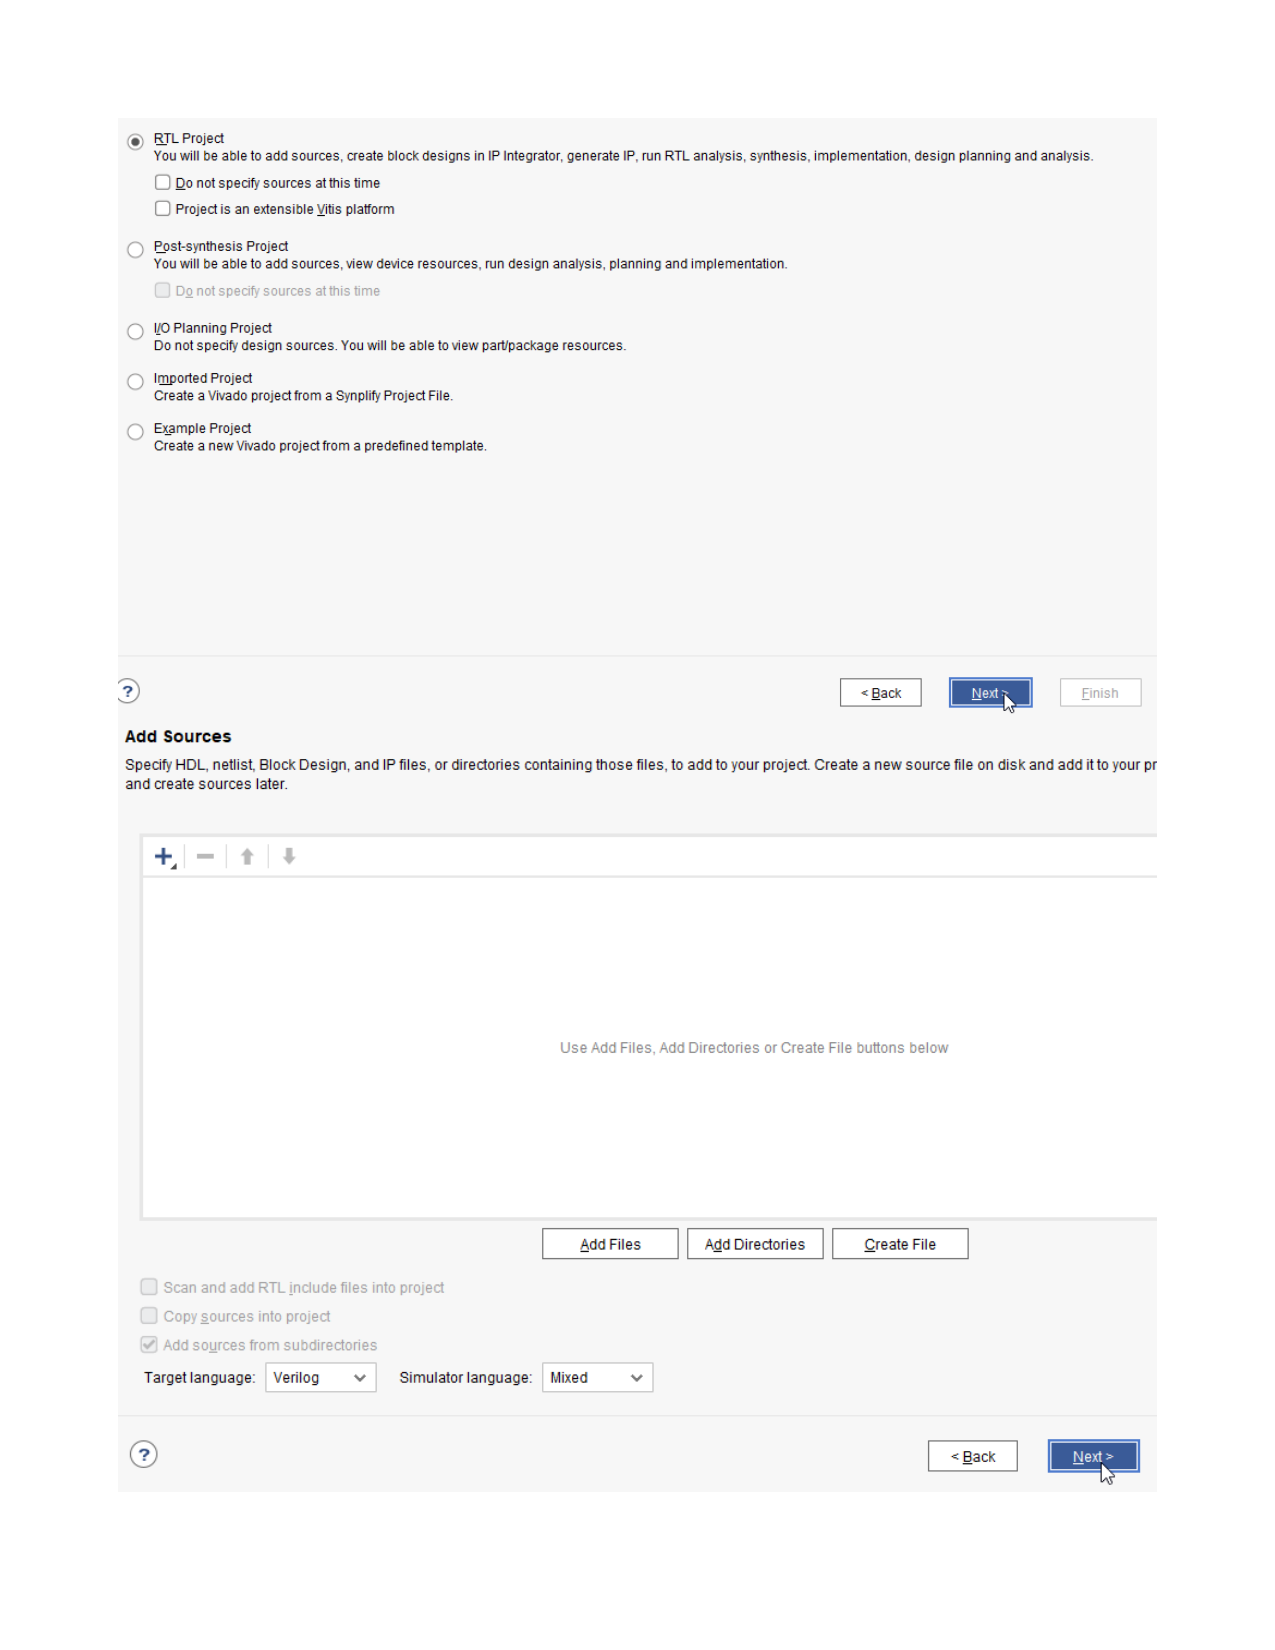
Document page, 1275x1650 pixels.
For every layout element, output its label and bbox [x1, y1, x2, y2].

picture [118, 118, 1157, 1492]
